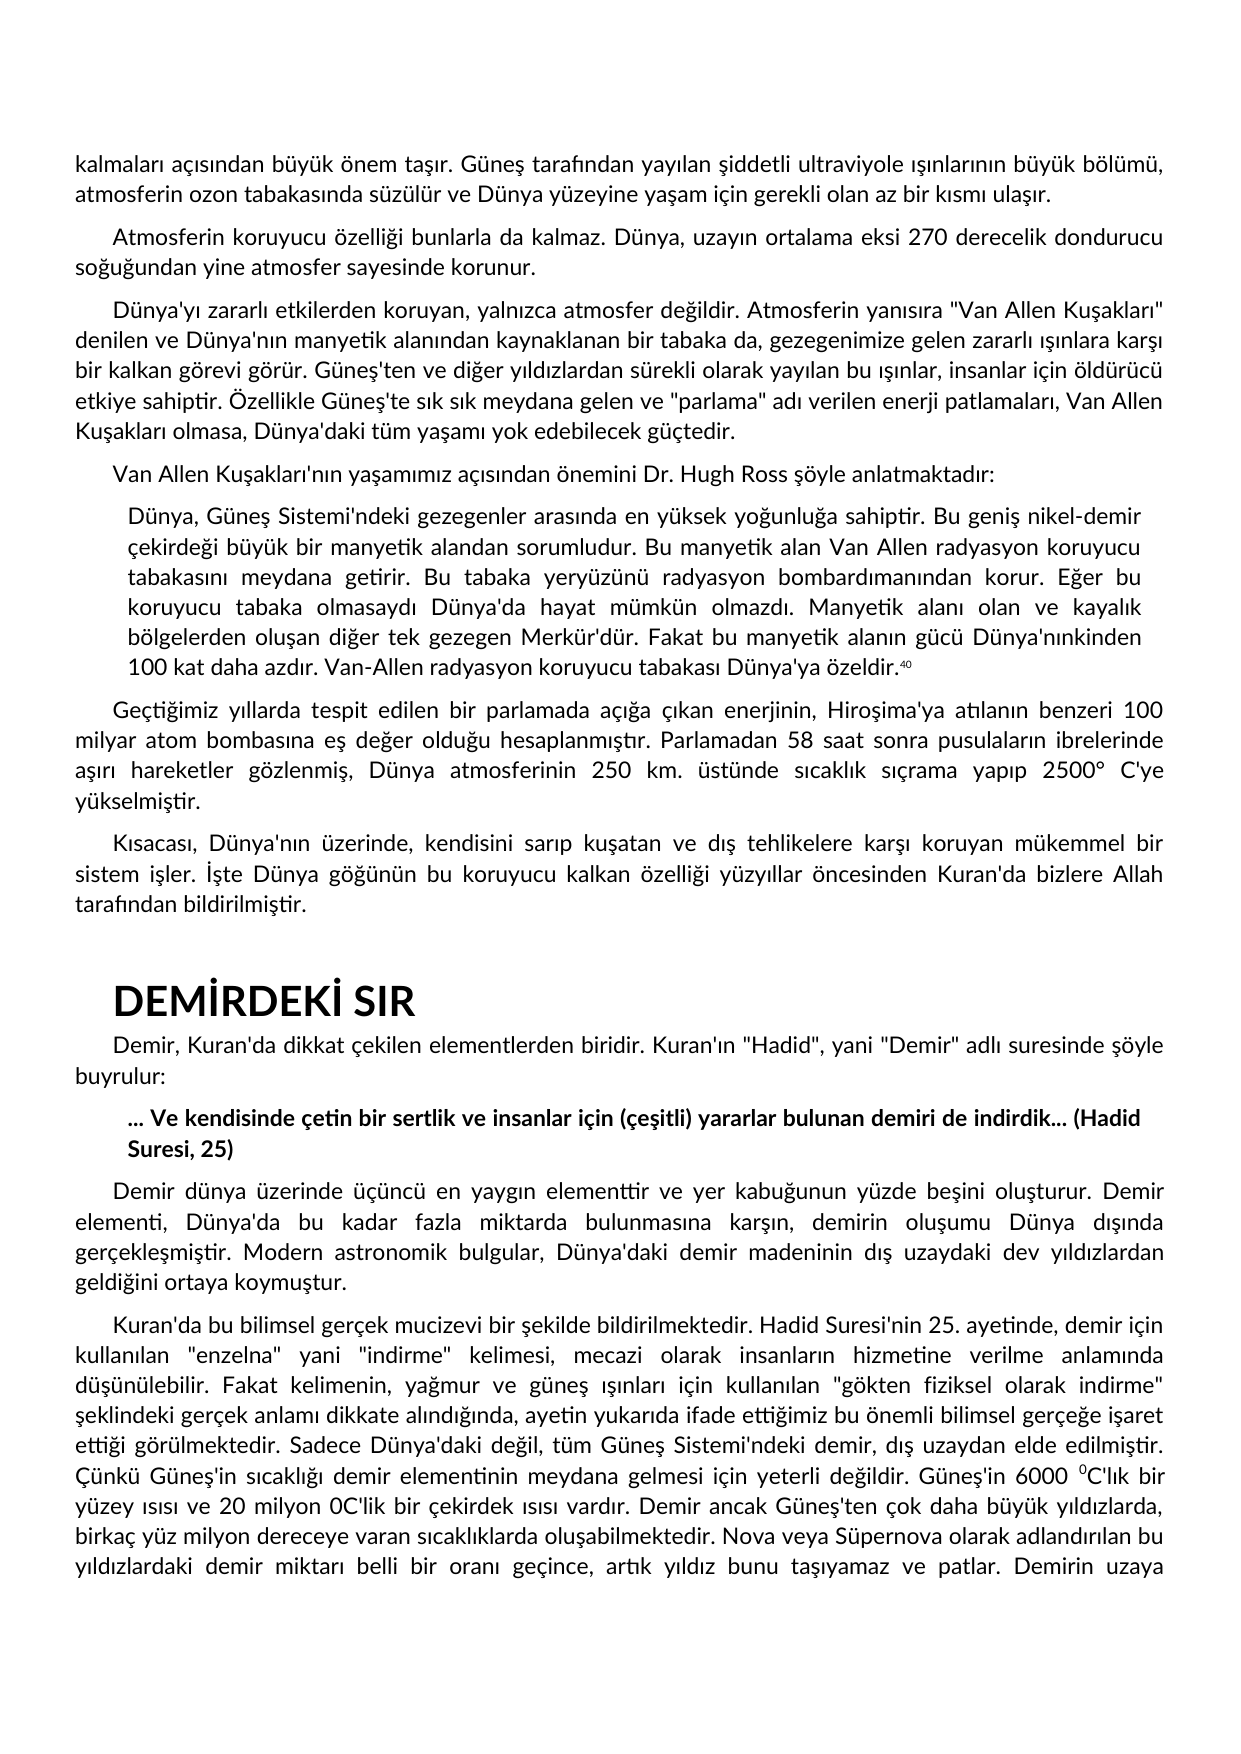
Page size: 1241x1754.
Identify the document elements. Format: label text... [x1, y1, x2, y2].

subtitle DEMİRDEKİ SIR [112, 975, 1165, 1025]
text Dünya, Güneş Sistemi'ndeki gezegenler arasında en yüksek yoğunluğa sahiptir. Bu geniş nikel-demir çekirdeği büyük bir manyetik alandan sorumludur. Bu manyetik alan Van Allen radyasyon koruyucu tabakasını meydana getirir. Bu tabaka yeryüzünü radyasyon bombardımanından korur. Eğer bu koruyucu tabaka olmasaydı Dünya'da hayat mümkün olmazdı. Manyetik alanı olan ve kayalık bölgelerden oluşan diğer tek gezegen Merkür'dür. Fakat bu manyetik alanın gücü Dünya'nınkinden 100 kat daha azdır. Van-Allen radyasyon koruyucu tabakası Dünya'ya özeldir.40 [127, 502, 1143, 681]
text Dünya'yı zararlı etkilerden koruyan, yalnızca atmosfer değildir. Atmosferin yanısıra "Van Allen Kuşakları" denilen ve Dünya'nın manyetik alanından kaynaklanan bir tabaka da, gezegenimize gelen zararlı ışınlara karşı bir kalkan görevi görür. Güneş'ten ve diğer yıldızlardan sürekli olarak yayılan bu ışınlar, insanlar için öldürücü etkiye sahiptir. Özellikle Güneş'te sık sık meydana gelen ve "parlama" adı verilen enerji patlamaları, Van Allen Kuşakları olmasa, Dünya'daki tüm yaşamı yok edebilecek güçtedir. [75, 296, 1165, 444]
text Demir, Kuran'da dikkat çekilen elementlerden biridir. Kuran'ın "Hadid", yani "Demir" adlı suresinde şöyle buyrulur: [75, 1031, 1165, 1089]
text Atmosferin koruyucu özelliği bunlarla da kalmaz. Dünya, uzayın ortalama eksi 270 derecelik dondurucu soğuğundan yine atmosfer sayesinde korunur. [75, 223, 1165, 281]
text Geçtiğimiz yıllarda tespit edilen bir parlamada açığa çıkan enerjinin, Hiroşima'ya atılanın benzeri 100 milyar atom bombasına eş değer olduğu hesaplanmıştır. Parlamadan 58 saat sonra pusulaların ibrelerinde aşırı hareketler gözlenmiş, Dünya atmosferinin 250 km. üstünde sıcaklık sıçrama yapıp 2500° C'ye yükselmiştir. [75, 696, 1165, 814]
text Kısacası, Dünya'nın üzerinde, kendisini sarıp kuşatan ve dış tehlikelere karşı koruyan mükemmel bir sistem işler. İşte Dünya göğünün bu koruyucu kalkan özelliği yüzyıllar öncesinden Kuran'da bizlere Allah tarafından bildirilmiştir. [75, 829, 1165, 917]
text Van Allen Kuşakları'nın yaşamımız açısından önemini Dr. Hugh Ross şöyle anlatmaktadır: [75, 459, 1165, 487]
text Kuran'da bu bilimsel gerçek mucizevi bir şekilde bildirilmektedir. Hadid Suresi'nin 25. ayetinde, demir için kullanılan "enzelna" yani "indirme" kelimesi, mecazi olarak insanların hizmetine verilme anlamında düşünülebilir. Fakat kelimenin, yağmur ve güneş ışınları için kullanılan "gökten fiziksel olarak indirme" şeklindeki gerçek anlamı dikkate alındığında, ayetin yukarıda ifade ettiğimiz bu önemli bilimsel gerçeğe işaret ettiği görülmektedir. Sadece Dünya'daki değil, tüm Güneş Sistemi'ndeki demir, dış uzaydan elde edilmiştir. Çünkü Güneş'in sıcaklığı demir elementinin meydana gelmesi için yeterli değildir. Güneş'in 6000 0C'lık bir yüzey ısısı ve 20 milyon 0C'lik bir çekirdek ısısı vardır. Demir ancak Güneş'ten çok daha büyük yıldızlarda, birkaç yüz milyon dereceye varan sıcaklıklarda oluşabilmektedir. Nova veya Süpernova olarak adlandırılan bu yıldızlardaki demir miktarı belli bir oranı geçince, artık yıldız bunu taşıyamaz ve patlar. Demirin uzaya [75, 1310, 1165, 1579]
text ... Ve kendisinde çetin bir sertlik ve insanlar için (çeşitli) yararlar bulunan demiri de indirdik... (Hadid Suresi, 25) [127, 1104, 1143, 1162]
text Demir dünya üzerinde üçüncü en yaygın elementtir ve yer kabuğunun yüzde beşini oluşturur. Demir elementi, Dünya'da bu kadar fazla miktarda bulunmasına karşın, demirin oluşumu Dünya dışında gerçekleşmiştir. Modern astronomik bulgular, Dünya'daki demir madeninin dış uzaydaki dev yıldızlardan geldiğini ortaya koymuştur. [75, 1177, 1165, 1295]
text kalmaları açısından büyük önem taşır. Güneş tarafından yayılan şiddetli ultraviyole ışınlarının büyük bölümü, atmosferin ozon tabakasında süzülür ve Dünya yüzeyine yaşam için gerekli olan az bir kısmı ulaşır. [75, 150, 1165, 208]
